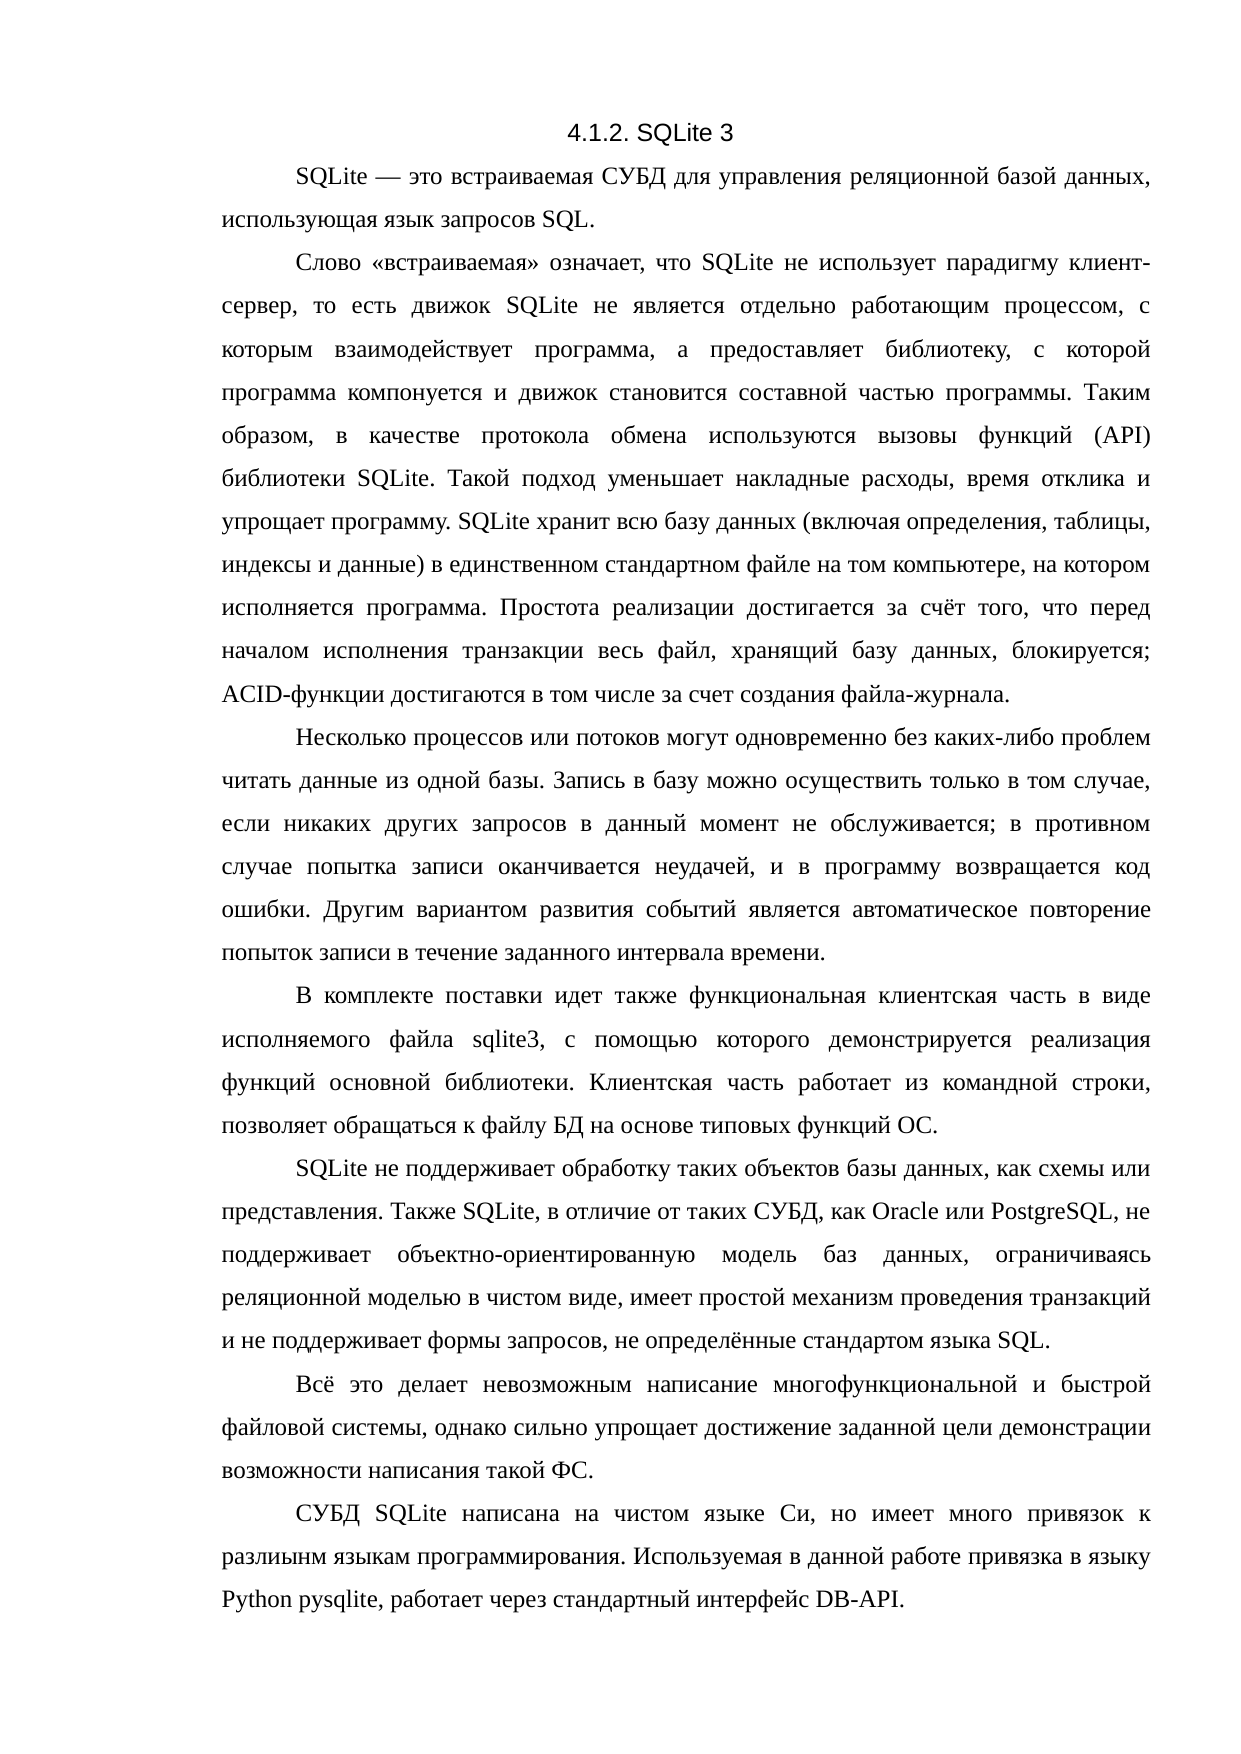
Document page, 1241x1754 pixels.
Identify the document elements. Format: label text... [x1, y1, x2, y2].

text Несколько процессов или потоков могут одновременно без каких-либо проблем читать данные из одной базы. Запись в базу можно осуществить только в том случае, если никаких других запросов в данный момент не обслуживается; в противном случае попытка записи оканчивается неудачей, и в программу возвращается код ошибки. Другим вариантом развития событий является автоматическое повторение попыток записи в течение заданного интервала времени. [221, 722, 1152, 966]
text В комплекте поставки идет также функциональная клиентская часть в виде исполняемого файла sqlite3, с помощью которого демонстрируется реализация функций основной библиотеки. Клиентская часть работает из командной строки, позволяет обращаться к файлу БД на основе типовых функций ОС. [221, 981, 1152, 1139]
text СУБД SQLite написана на чистом языке Си, но имеет много привязок к разлиынм языкам программирования. Используемая в данной работе привязка в языку Python pysqlite, работает через стандартный интерфейс DB-API. [221, 1498, 1152, 1613]
text Всё это делает невозможным написание многофункциональной и быстрой файловой системы, однако сильно упрощает достижение заданной цели демонстрации возможности написания такой ФС. [221, 1369, 1152, 1484]
list 4.1.2. SQLite 3 [148, 118, 1152, 147]
text SQLite — это встраиваемая СУБД для управления реляционной базой данных, использующая язык запросов SQL. [221, 161, 1152, 233]
text SQLite не поддерживает обработку таких объектов базы данных, как схемы или представления. Также SQLite, в отличие от таких СУБД, как Oracle или PostgreSQL, не поддерживает объектно-ориентированную модель баз данных, ограничиваясь реляционной моделью в чистом виде, имеет простой механизм проведения транзакций и не поддерживает формы запросов, не определённые стандартом языка SQL. [221, 1153, 1152, 1354]
text Слово «встраиваемая» означает, что SQLite не использует парадигму клиент-сервер, то есть движок SQLite не является отдельно работающим процессом, с которым взаимодействует программа, а предоставляет библиотеку, с которой программа компонуется и движок становится составной частью программы. Таким образом, в качестве протокола обмена используются вызовы функций (API) библиотеки SQLite. Такой подход уменьшает накладные расходы, время отклика и упрощает программу. SQLite хранит всю базу данных (включая определения, таблицы, индексы и данные) в единственном стандартном файле на том компьютере, на котором исполняется программа. Простота реализации достигается за счёт того, что перед началом исполнения транзакции весь файл, хранящий базу данных, блокируется; ACID-функции достигаются в том числе за счет создания файла-журнала. [221, 247, 1152, 707]
